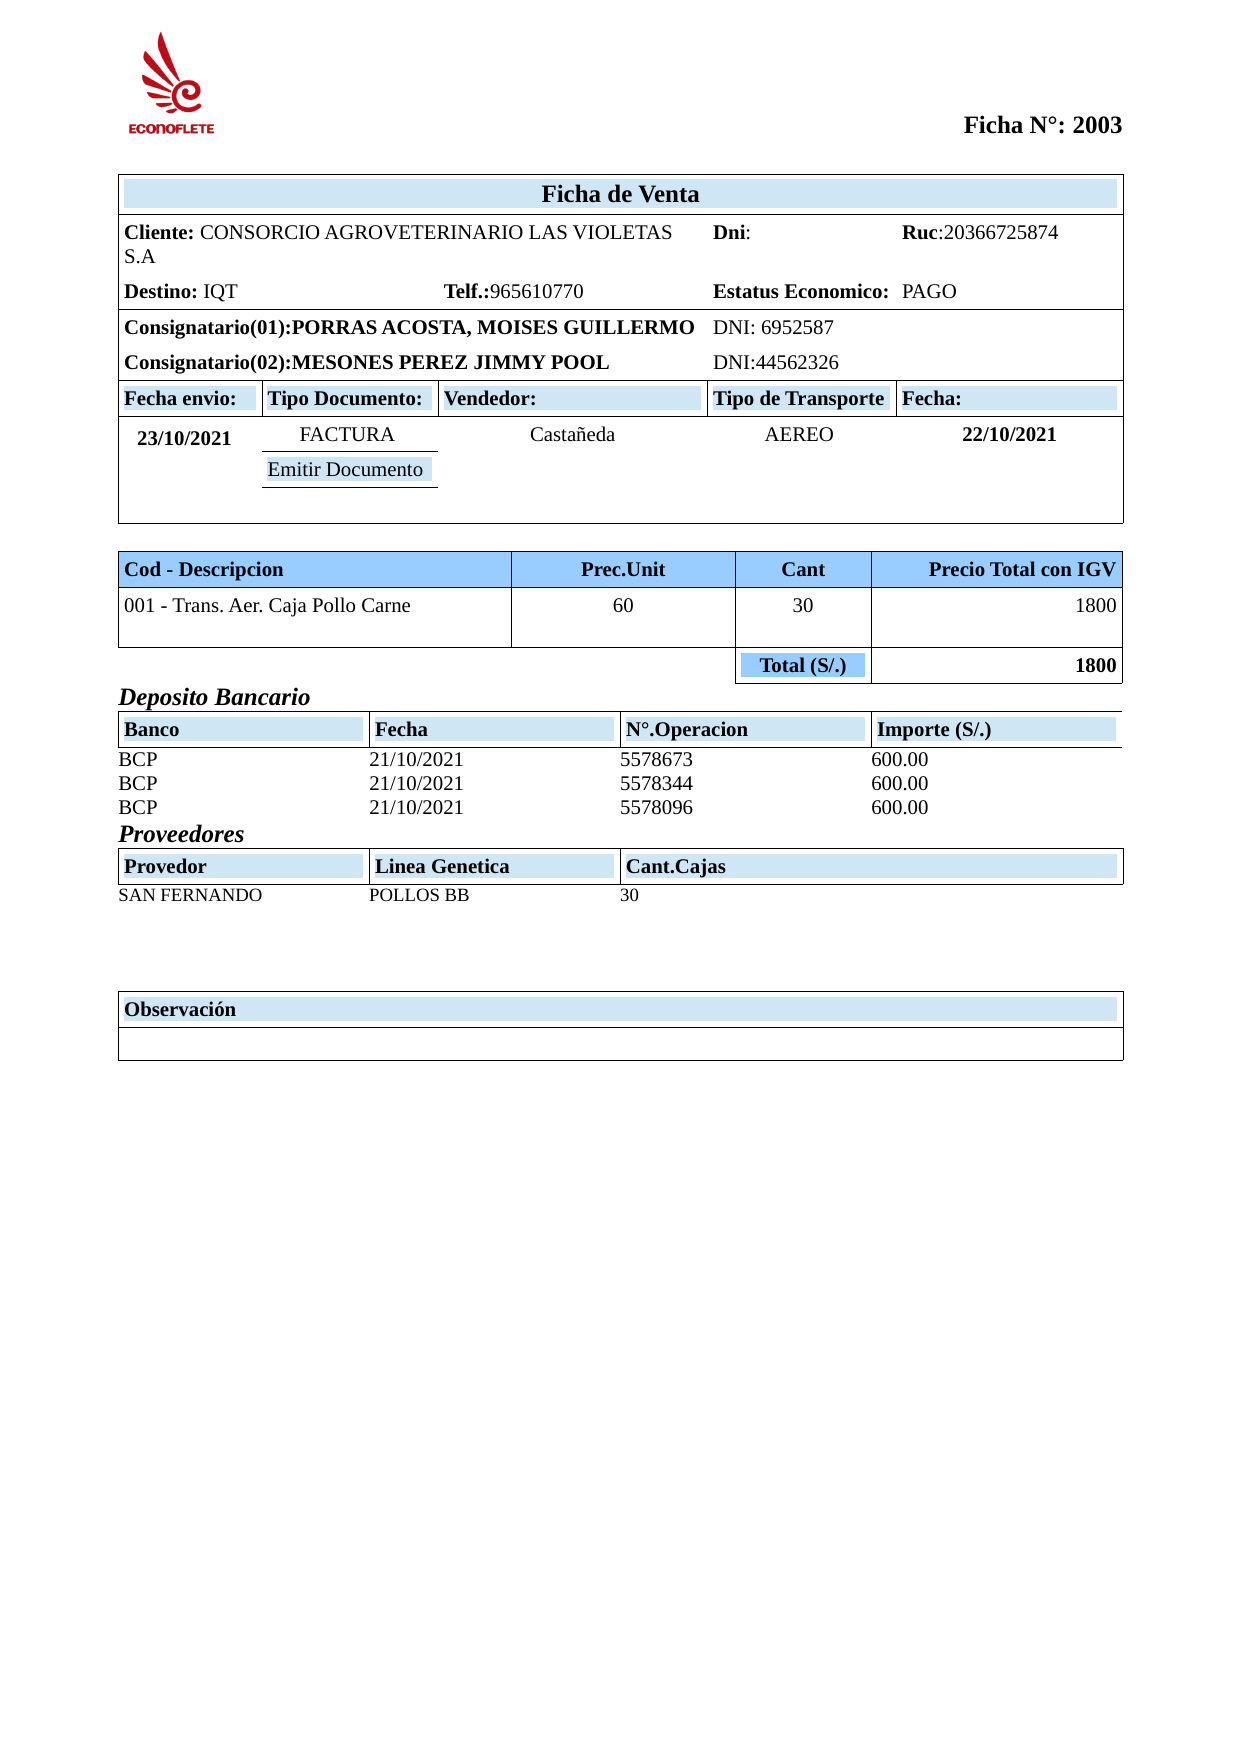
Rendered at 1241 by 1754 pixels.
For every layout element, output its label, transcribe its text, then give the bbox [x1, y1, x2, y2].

table_header Fecha [370, 712, 620, 747]
table_cell [369, 927, 620, 948]
table_cell [369, 948, 620, 970]
table_header Banco [119, 712, 369, 747]
table_cell [119, 1028, 1123, 1060]
table_header Cant.Cajas [621, 849, 1123, 883]
table_cell 600.00 [871, 771, 1122, 795]
table_cell [262, 488, 438, 523]
table_cell 23/10/2021 [119, 417, 262, 523]
table_cell 5578344 [620, 771, 871, 795]
table_cell 600.00 [871, 748, 1122, 771]
table_cell [620, 927, 1123, 948]
table_cell Total (S/.) [736, 648, 871, 682]
table_cell [118, 970, 369, 991]
table_cell Fecha: [897, 381, 1123, 416]
table_cell Tipo Documento: [263, 381, 438, 416]
table_header Observación [119, 992, 1123, 1027]
table_cell BCP [118, 748, 369, 771]
table_cell Castañeda [438, 417, 707, 523]
text Deposito Bancario [118, 682, 1122, 711]
table_cell 600.00 [871, 795, 1122, 819]
table_cell 21/10/2021 [369, 748, 620, 771]
table_cell Estatus Economico: [707, 274, 896, 309]
table_cell 30 [620, 885, 1123, 905]
table_cell [620, 905, 1123, 927]
table_cell 21/10/2021 [369, 771, 620, 795]
table_header N°.Operacion [621, 712, 871, 747]
table_cell Tipo de Transporte [708, 381, 896, 416]
table_header Importe (S/.) [872, 712, 1122, 747]
table_cell FACTURA [262, 417, 438, 451]
table_cell DNI: 6952587 [707, 310, 1123, 344]
table_cell Fecha envio: [119, 381, 262, 416]
table_cell 1800 [872, 588, 1122, 647]
table_cell 22/10/2021 [896, 417, 1123, 523]
table_cell 1800 [872, 648, 1122, 682]
table_cell 001 - Trans. Aer. Caja Pollo Carne [119, 588, 511, 647]
table_cell Emitir Documento [262, 452, 438, 487]
table_cell Destino: IQT [119, 274, 438, 309]
table_cell POLLOS BB [369, 885, 620, 905]
table_cell [620, 970, 1123, 991]
table_cell Vendedor: [439, 381, 707, 416]
table_cell [118, 905, 369, 927]
table_cell DNI:44562326 [707, 345, 1123, 380]
table_header Precio Total con IGV [872, 552, 1122, 587]
table_cell 60 [512, 588, 735, 647]
table_cell 5578096 [620, 795, 871, 819]
table_cell [118, 948, 369, 970]
text Proveedores [118, 819, 1122, 848]
table_header Cant [736, 552, 871, 587]
table_cell BCP [118, 771, 369, 795]
table_cell [369, 905, 620, 927]
table_cell [620, 948, 1123, 970]
table_cell [511, 648, 735, 682]
table_header Ficha de Venta [119, 175, 1123, 214]
table_header Provedor [119, 849, 369, 883]
picture [118, 31, 225, 134]
table_header Linea Genetica [370, 849, 620, 883]
table_cell Telf.:965610770 [438, 274, 707, 309]
table_cell [369, 970, 620, 991]
table_cell Cliente: CONSORCIO AGROVETERINARIO LAS VIOLETAS S.A [119, 215, 707, 273]
table_cell 5578673 [620, 748, 871, 771]
table_cell 21/10/2021 [369, 795, 620, 819]
table_header Cod - Descripcion [119, 552, 511, 587]
table_cell Dni: [707, 215, 896, 273]
table_cell Ruc:20366725874 [896, 215, 1123, 273]
table_cell Consignatario(01):PORRAS ACOSTA, MOISES GUILLERMO [119, 310, 707, 344]
table_cell [118, 648, 511, 682]
table_header Prec.Unit [512, 552, 735, 587]
table_cell [118, 927, 369, 948]
table_cell 30 [736, 588, 871, 647]
table_cell AEREO [707, 417, 896, 523]
table_cell Consignatario(02):MESONES PEREZ JIMMY POOL [119, 345, 707, 380]
table_cell PAGO [896, 274, 1123, 309]
table_cell SAN FERNANDO [118, 885, 369, 905]
table_cell BCP [118, 795, 369, 819]
